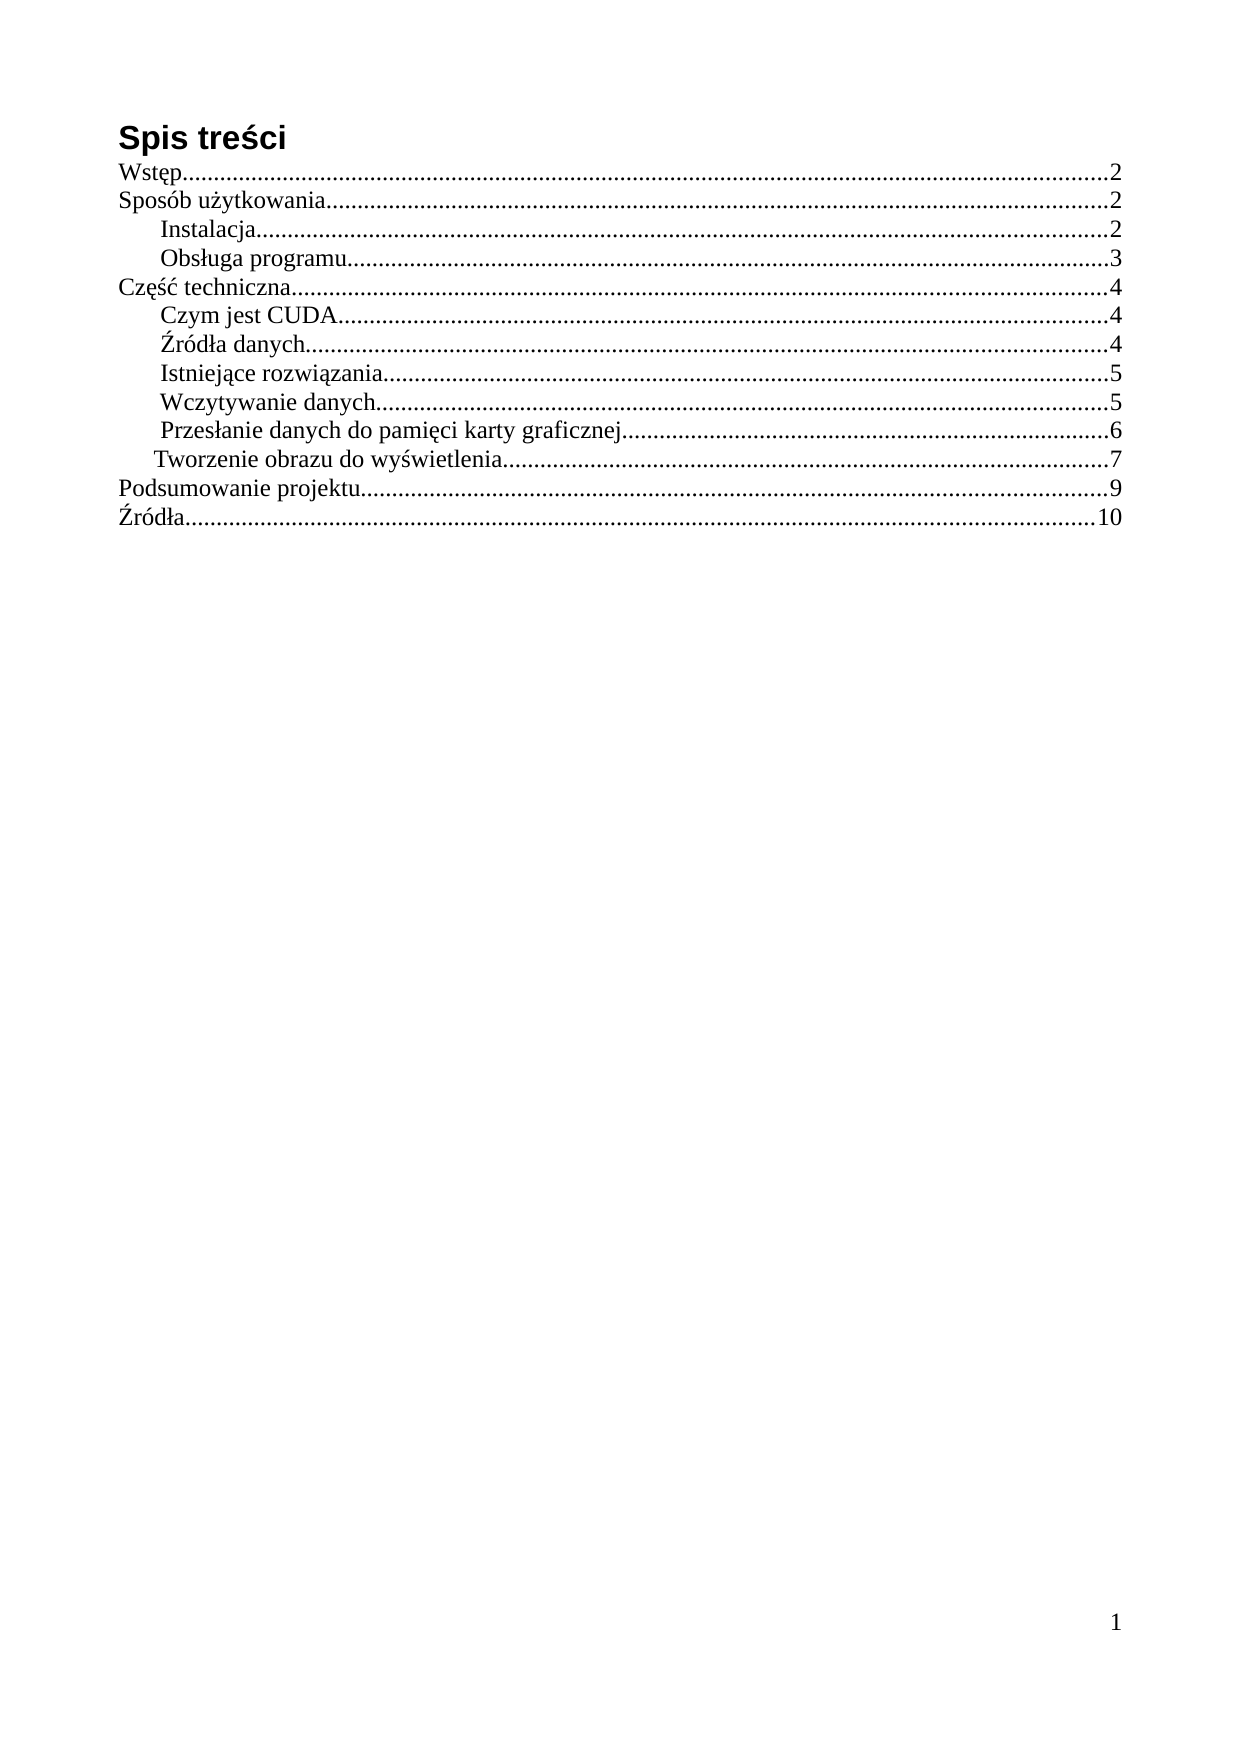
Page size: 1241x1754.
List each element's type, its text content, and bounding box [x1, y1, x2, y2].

text Obsługa programu 3 [148, 243, 1122, 272]
text Istniejące rozwiązania 5 [148, 358, 1122, 387]
text Źródła danych 4 [148, 329, 1122, 358]
text Sposób użytkowania 2 [118, 185, 1122, 214]
text Przesłanie danych do pamięci karty graficznej 6 [148, 415, 1122, 444]
text Czym jest CUDA 4 [148, 300, 1122, 329]
text Część techniczna 4 [118, 272, 1122, 300]
text Wstęp 2 [118, 157, 1122, 185]
text Źródła 10 [118, 502, 1122, 530]
text Tworzenie obrazu do wyświetlenia 7 [148, 444, 1122, 473]
text Instalacja 2 [148, 214, 1122, 243]
text Wczytywanie danych 5 [148, 387, 1122, 415]
subtitle Spis treści [118, 118, 1122, 157]
text Podsumowanie projektu 9 [118, 473, 1122, 502]
